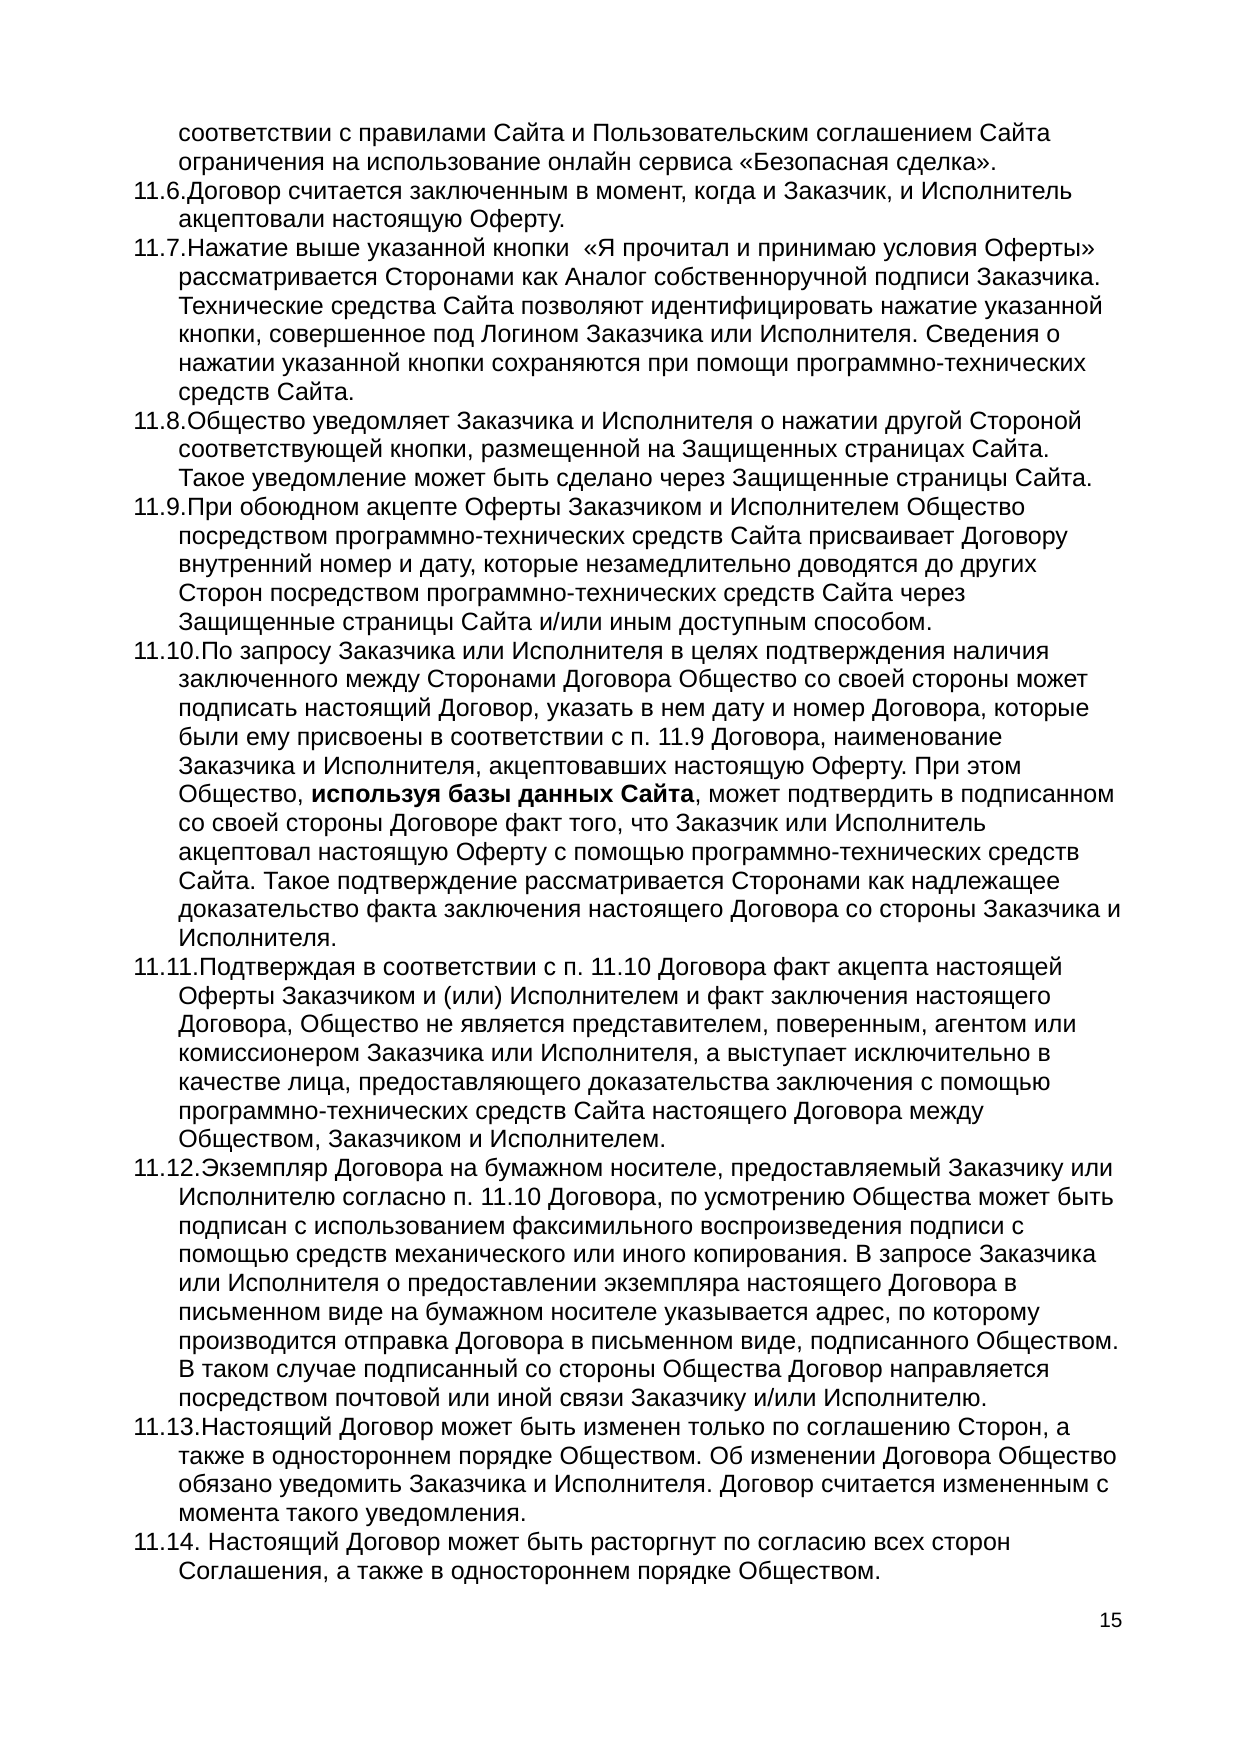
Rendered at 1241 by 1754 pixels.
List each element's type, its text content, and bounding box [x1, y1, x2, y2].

list Нажатие выше указанной кнопки «Я прочитал и принимаю условия Оферты» рассматривается Сторонами как Аналог собственноручной подписи Заказчика. Технические средства Сайта позволяют идентифицировать нажатие указанной кнопки, совершенное под Логином Заказчика или Исполнителя. Сведения о нажатии указанной кнопки сохраняются при помощи программно-технических средств Сайта. [133, 233, 1122, 406]
list Экземпляр Договора на бумажном носителе, предоставляемый Заказчику или Исполнителю согласно п. 11.10 Договора, по усмотрению Общества может быть подписан с использованием факсимильного воспроизведения подписи с помощью средств механического или иного копирования. В запросе Заказчика или Исполнителя о предоставлении экземпляра настоящего Договора в письменном виде на бумажном носителе указывается адрес, по которому производится отправка Договора в письменном виде, подписанного Обществом. В таком случае подписанный со стороны Общества Договор направляется посредством почтовой или иной связи Заказчику и/или Исполнителю. [133, 1153, 1122, 1412]
list Настоящий Договор может быть расторгнут по согласию всех сторон Соглашения, а также в одностороннем порядке Обществом. [133, 1527, 1122, 1584]
list По запросу Заказчика или Исполнителя в целях подтверждения наличия заключенного между Сторонами Договора Общество со своей стороны может подписать настоящий Договор, указать в нем дату и номер Договора, которые были ему присвоены в соответствии с п. 11.9 Договора, наименование Заказчика и Исполнителя, акцептовавших настоящую Оферту. При этом Общество, используя базы данных Сайта, может подтвердить в подписанном со своей стороны Договоре факт того, что Заказчик или Исполнитель акцептовал настоящую Оферту с помощью программно-технических средств Сайта. Такое подтверждение рассматривается Сторонами как надлежащее доказательство факта заключения настоящего Договора со стороны Заказчика и Исполнителя. [133, 636, 1122, 952]
list соответствии с правилами Сайта и Пользовательским соглашением Сайта ограничения на использование онлайн сервиса «Безопасная сделка». [133, 118, 1122, 176]
list Подтверждая в соответствии с п. 11.10 Договора факт акцепта настоящей Оферты Заказчиком и (или) Исполнителем и факт заключения настоящего Договора, Общество не является представителем, поверенным, агентом или комиссионером Заказчика или Исполнителя, а выступает исключительно в качестве лица, предоставляющего доказательства заключения с помощью программно-технических средств Сайта настоящего Договора между Обществом, Заказчиком и Исполнителем. [133, 952, 1122, 1153]
list Настоящий Договор может быть изменен только по соглашению Сторон, а также в одностороннем порядке Обществом. Об изменении Договора Общество обязано уведомить Заказчика и Исполнителя. Договор считается измененным с момента такого уведомления. [133, 1412, 1122, 1527]
list При обоюдном акцепте Оферты Заказчиком и Исполнителем Общество посредством программно-технических средств Сайта присваивает Договору внутренний номер и дату, которые незамедлительно доводятся до других Сторон посредством программно-технических средств Сайта через Защищенные страницы Сайта и/или иным доступным способом. [133, 492, 1122, 636]
list Общество уведомляет Заказчика и Исполнителя о нажатии другой Стороной соответствующей кнопки, размещенной на Защищенных страницах Сайта. Такое уведомление может быть сделано через Защищенные страницы Сайта. [133, 406, 1122, 492]
list Договор считается заключенным в момент, когда и Заказчик, и Исполнитель акцептовали настоящую Оферту. [133, 176, 1122, 233]
